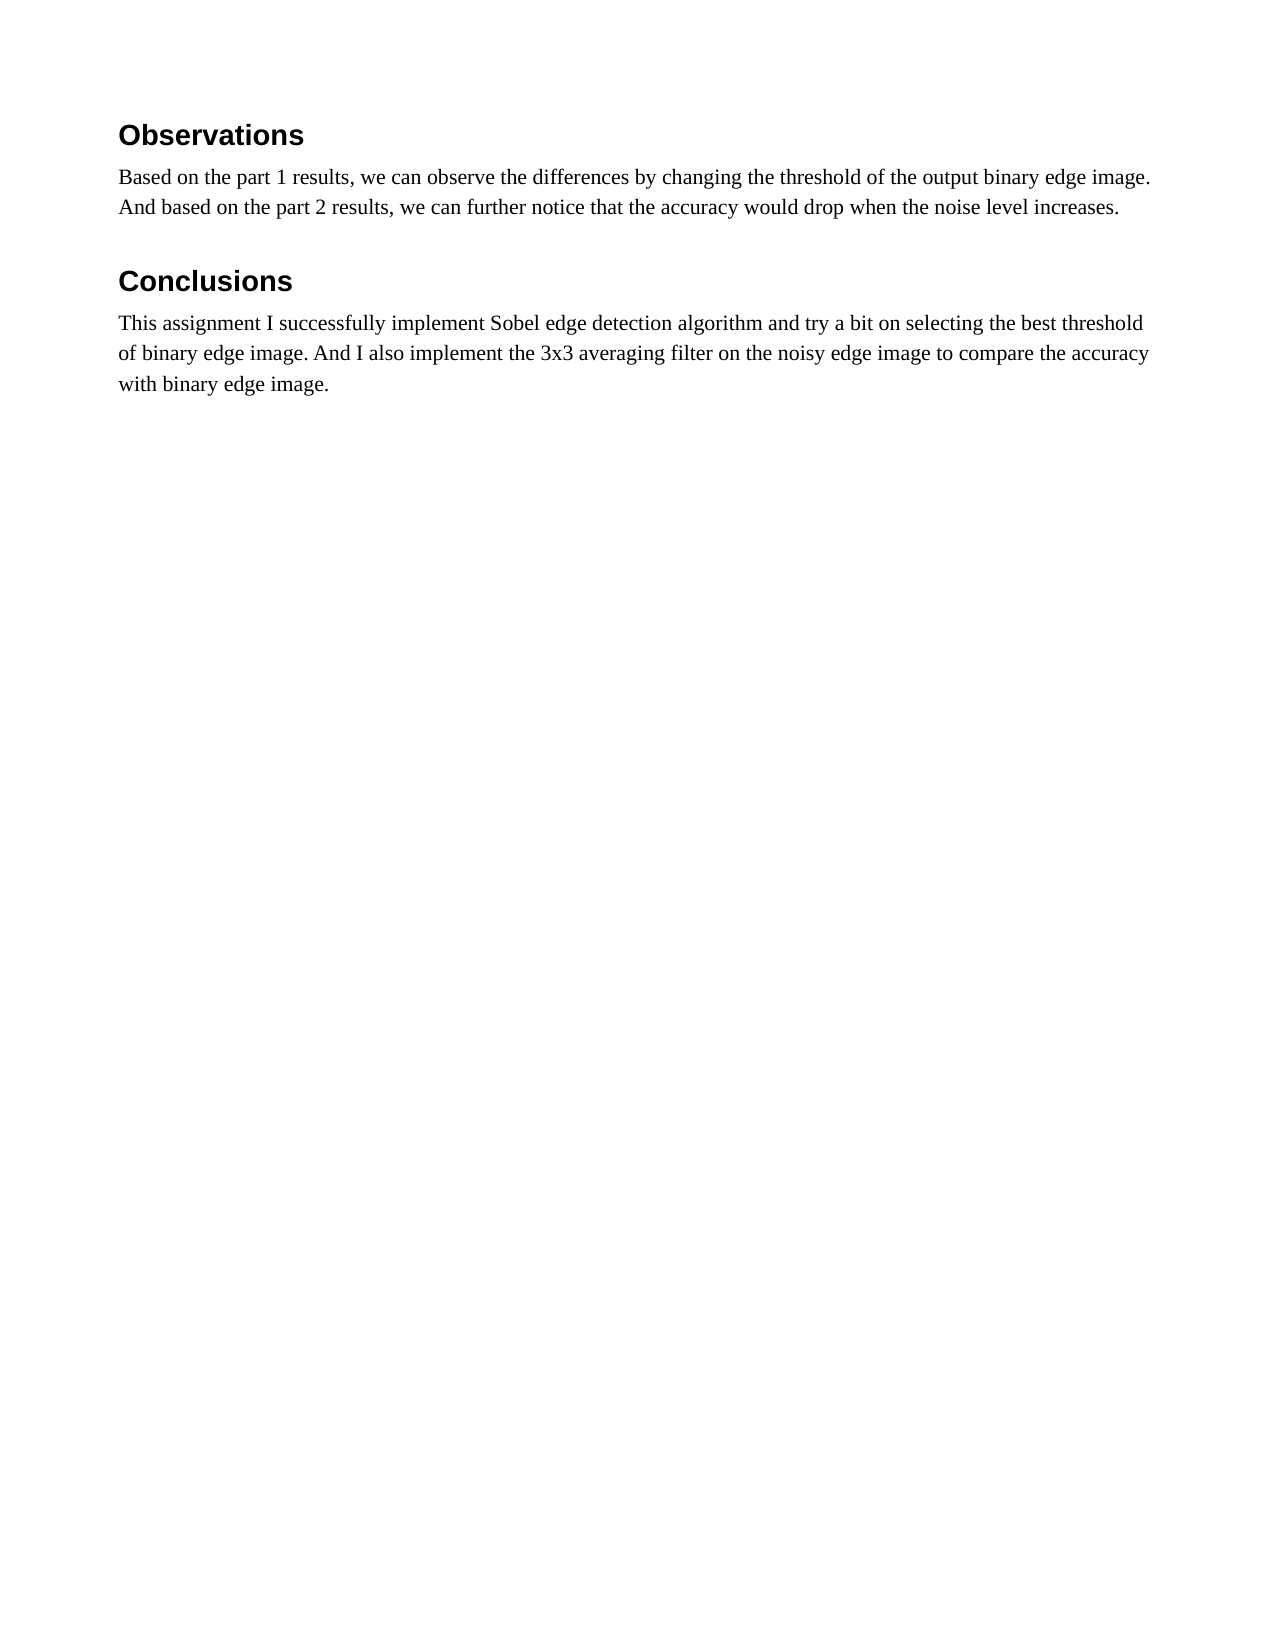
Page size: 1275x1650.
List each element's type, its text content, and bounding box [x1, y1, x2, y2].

subtitle Conclusions [118, 264, 1157, 298]
text This assignment I successfully implement Sobel edge detection algorithm and try a bit on selecting the best threshold of binary edge image. And I also implement the 3x3 averaging filter on the noisy edge image to compare the accuracy with binary edge image. [118, 310, 1157, 396]
subtitle Observations [118, 118, 1157, 152]
text Based on the part 1 results, we can observe the differences by changing the threshold of the output binary edge image. And based on the part 2 results, we can further notice that the accuracy would drop when the noise level increases. [118, 164, 1157, 219]
